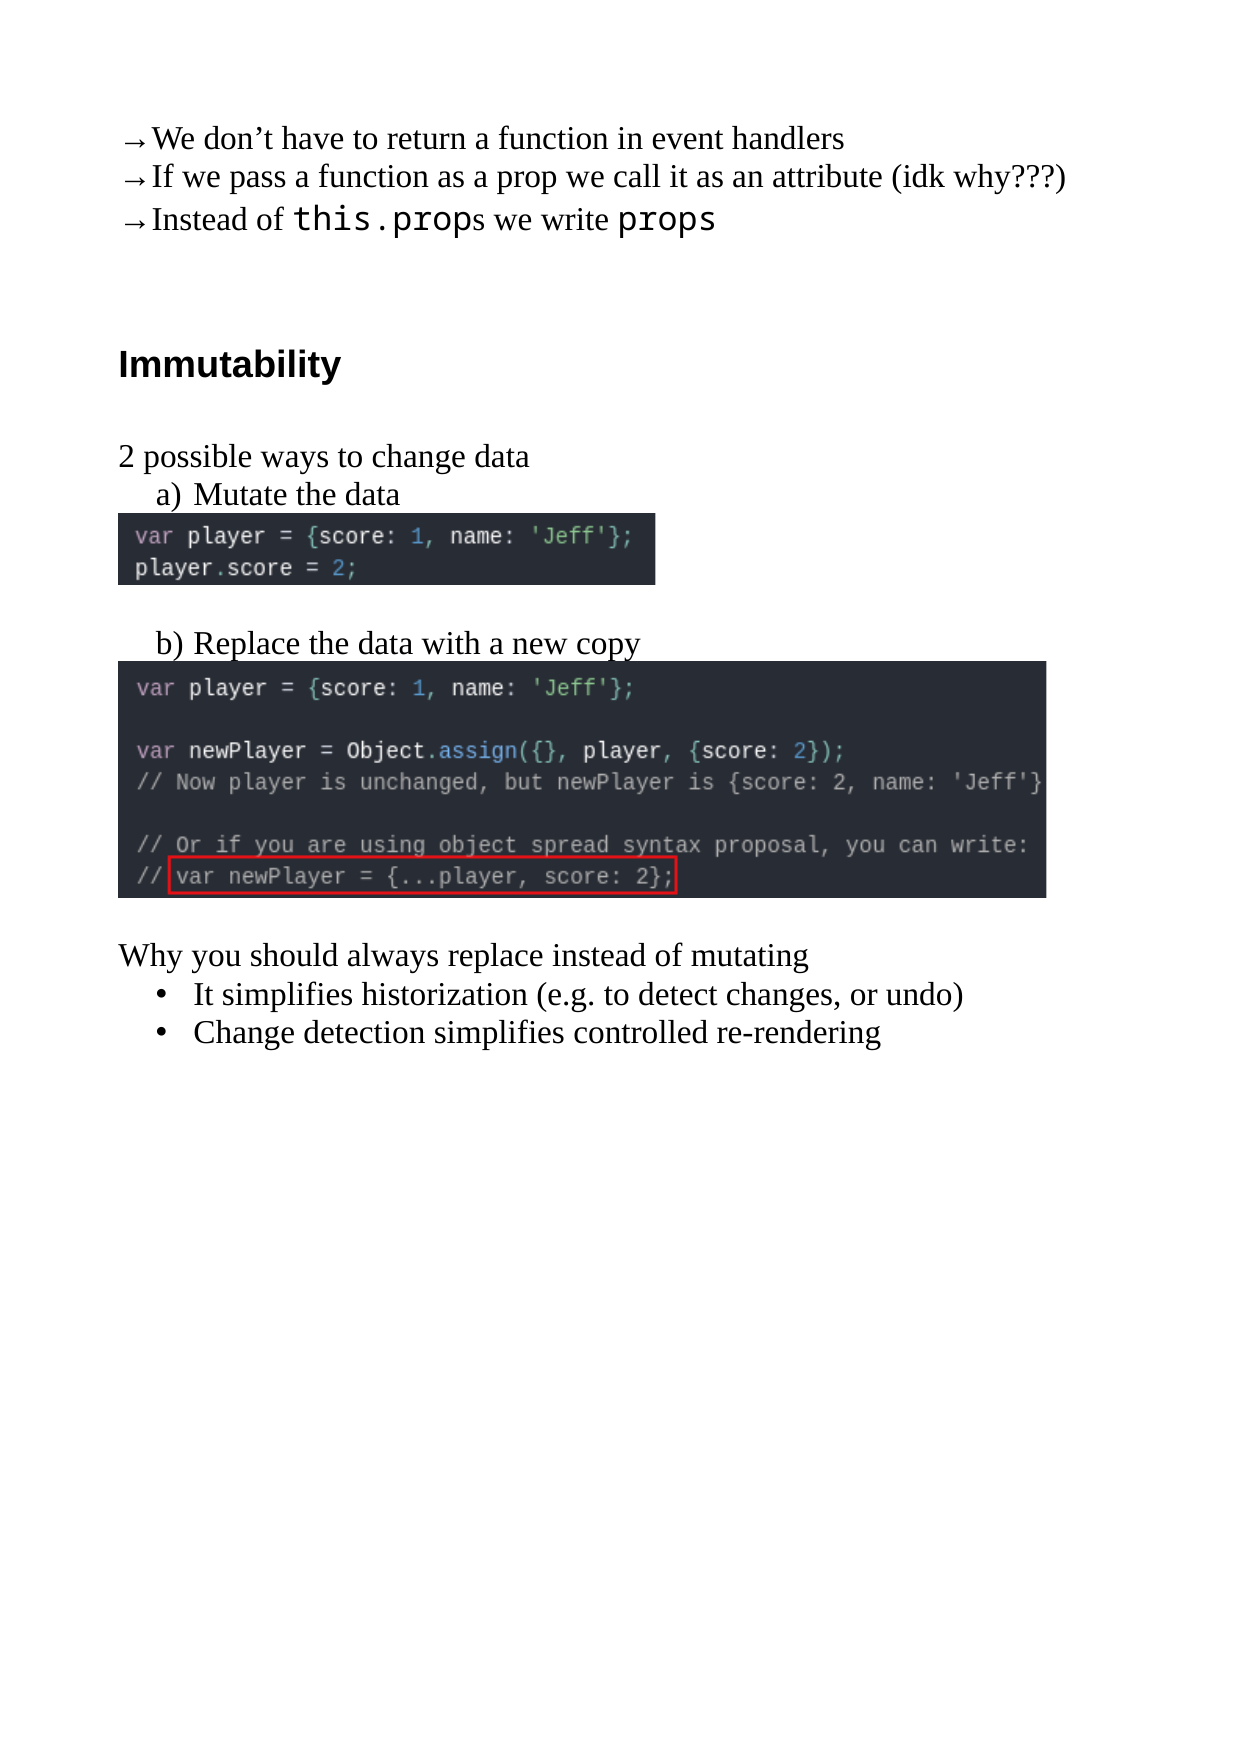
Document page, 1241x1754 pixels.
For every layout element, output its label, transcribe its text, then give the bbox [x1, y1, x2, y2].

picture [118, 513, 656, 585]
list Mutate the data [156, 475, 1122, 513]
subtitle Immutability [118, 342, 1122, 386]
text 2 possible ways to change data [118, 436, 1122, 475]
text →If we pass a function as a prop we call it as an attribute (idk why???) [118, 156, 1122, 195]
text Why you should always replace instead of mutating [118, 936, 1122, 974]
picture [118, 661, 1047, 898]
list Replace the data with a new copy [156, 623, 1122, 661]
text →We don’t have to return a function in event handlers [118, 118, 1122, 156]
list Change detection simplifies controlled re-rendering [156, 1012, 1122, 1051]
text →Instead of this.props we write props [118, 195, 1122, 240]
list It simplifies historization (e.g. to detect changes, or undo) [156, 974, 1122, 1012]
